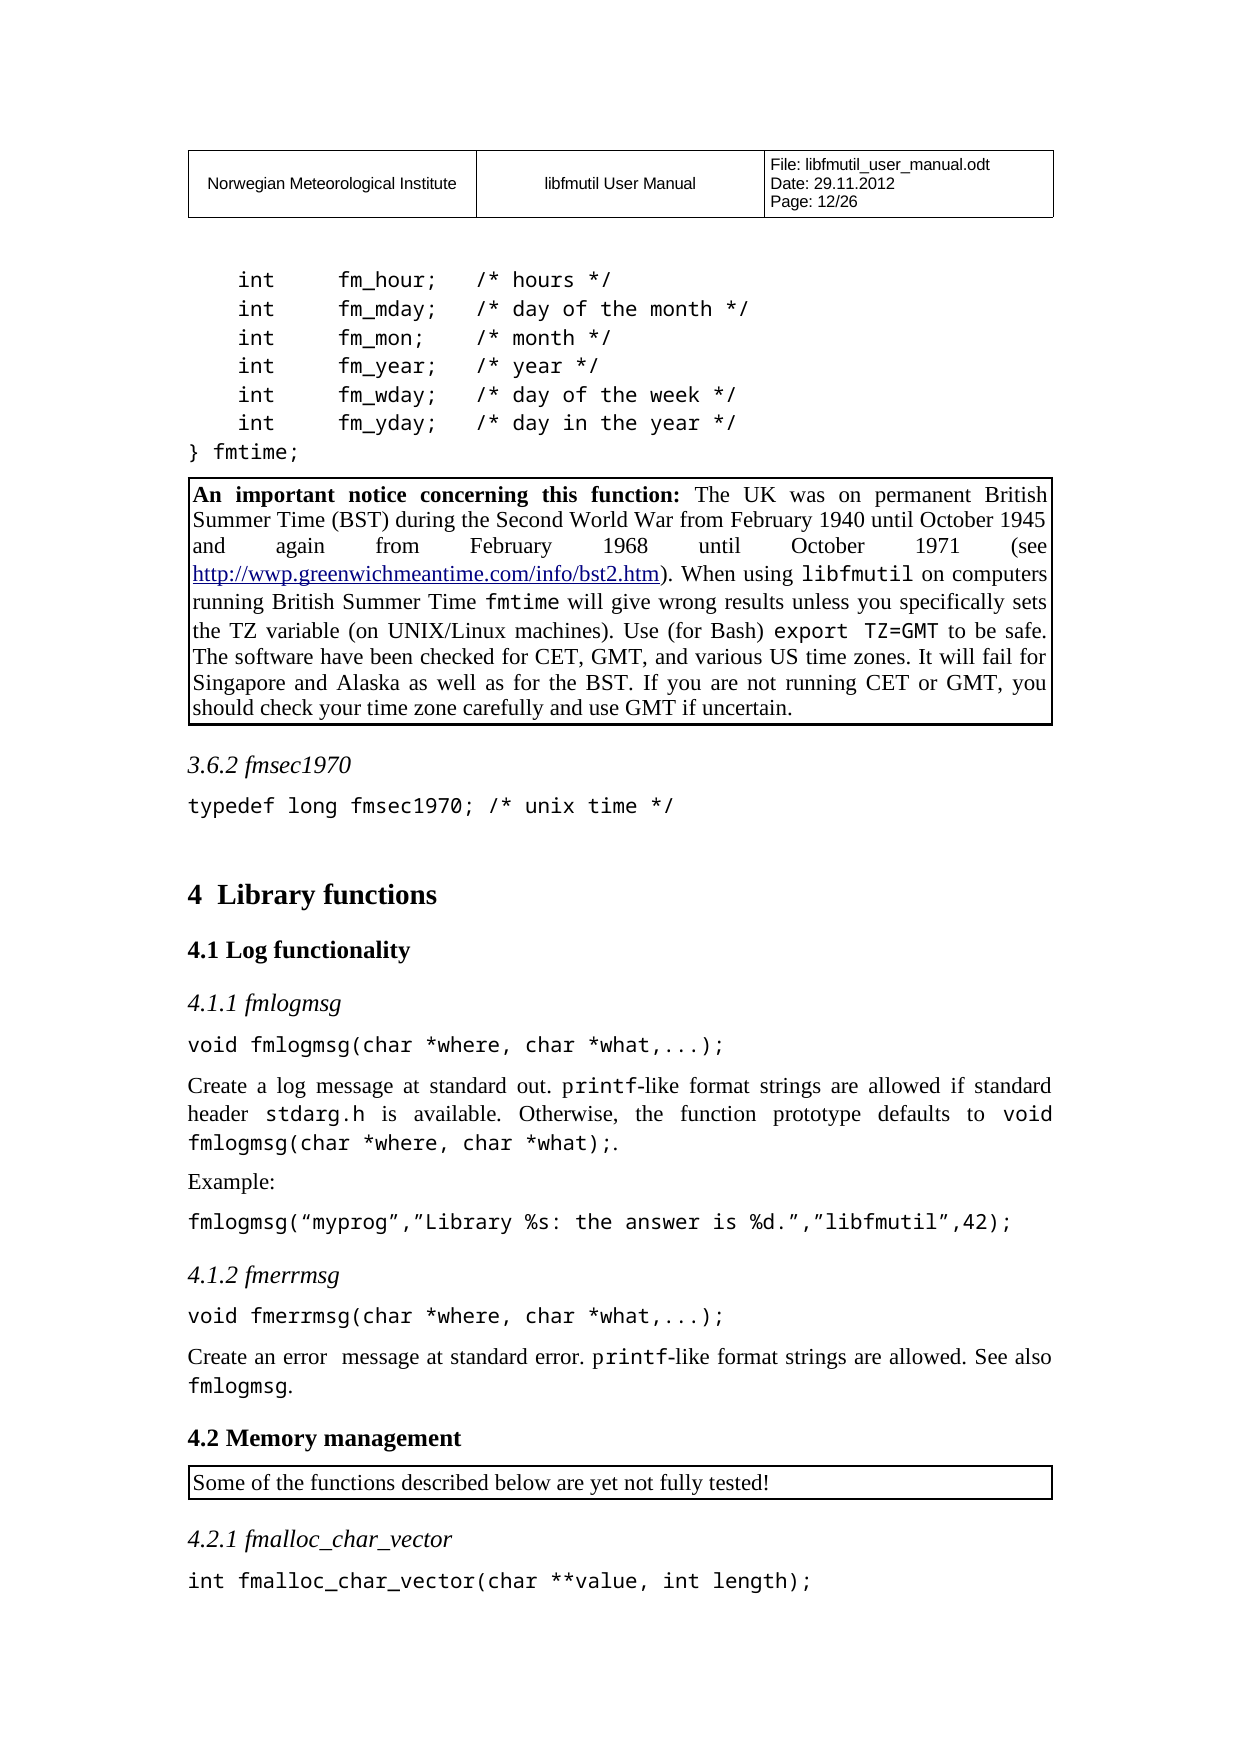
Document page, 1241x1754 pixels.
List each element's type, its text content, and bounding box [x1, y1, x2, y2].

text Example: [187, 1169, 1053, 1194]
subtitle fmsec1970 [187, 751, 1053, 779]
subtitle fmerrmsg [187, 1261, 1053, 1288]
text int fmalloc_char_vector(char **value, int length); [187, 1566, 1053, 1594]
text fmlogmsg(“myprog”,”Library %s: the answer is %d.”,”libfmutil”,42); [187, 1207, 1053, 1236]
text int fm_mday; /* day of the month */ [187, 294, 1053, 322]
text void fmlogmsg(char *where, char *what,...); [187, 1030, 1053, 1058]
subtitle fmlogmsg [187, 989, 1053, 1017]
text Create a log message at standard out. printf-like format strings are allowed if standard header stdarg.h is available. Otherwise, the function prototype defaults to void fmlogmsg(char *where, char *what);. [187, 1071, 1053, 1156]
text int fm_yday; /* day in the year */ [187, 408, 1053, 437]
subtitle fmalloc_char_vector [187, 1525, 1053, 1553]
subtitle Memory management [187, 1424, 1053, 1452]
text int fm_hour; /* hours */ [187, 265, 1053, 294]
text typedef long fmsec1970; /* unix time */ [187, 791, 1053, 820]
text int fm_wday; /* day of the week */ [187, 379, 1053, 408]
text Some of the functions described below are yet not fully tested! [190, 1467, 1051, 1498]
subtitle Log functionality [187, 936, 1053, 964]
text } fmtime; [187, 437, 1053, 465]
text int fm_mon; /* month */ [187, 322, 1053, 351]
text An important notice concerning this function: The UK was on permanent British Summer Time (BST) during the Second World War from February 1940 until October 1945 and again from February 1968 until October 1971 (see http://wwp.greenwichmeantime.com/info/bst2.htm). When using libfmutil on computers running British Summer Time fmtime will give wrong results unless you specifically sets the TZ variable (on UNIX/Linux machines). Use (for Bash) export TZ=GMT to be safe. The software have been checked for CET, GMT, and various US time zones. It will fail for Singapore and Alaska as well as for the BST. If you are not running CET or GMT, you should check your time zone carefully and use GMT if uncertain. [190, 479, 1051, 723]
text int fm_year; /* year */ [187, 351, 1053, 379]
text Create an error message at standard error. printf-like format strings are allowed. See also fmlogmsg. [187, 1342, 1053, 1399]
subtitle Library functions [187, 879, 1053, 911]
text void fmerrmsg(char *where, char *what,...); [187, 1301, 1053, 1329]
